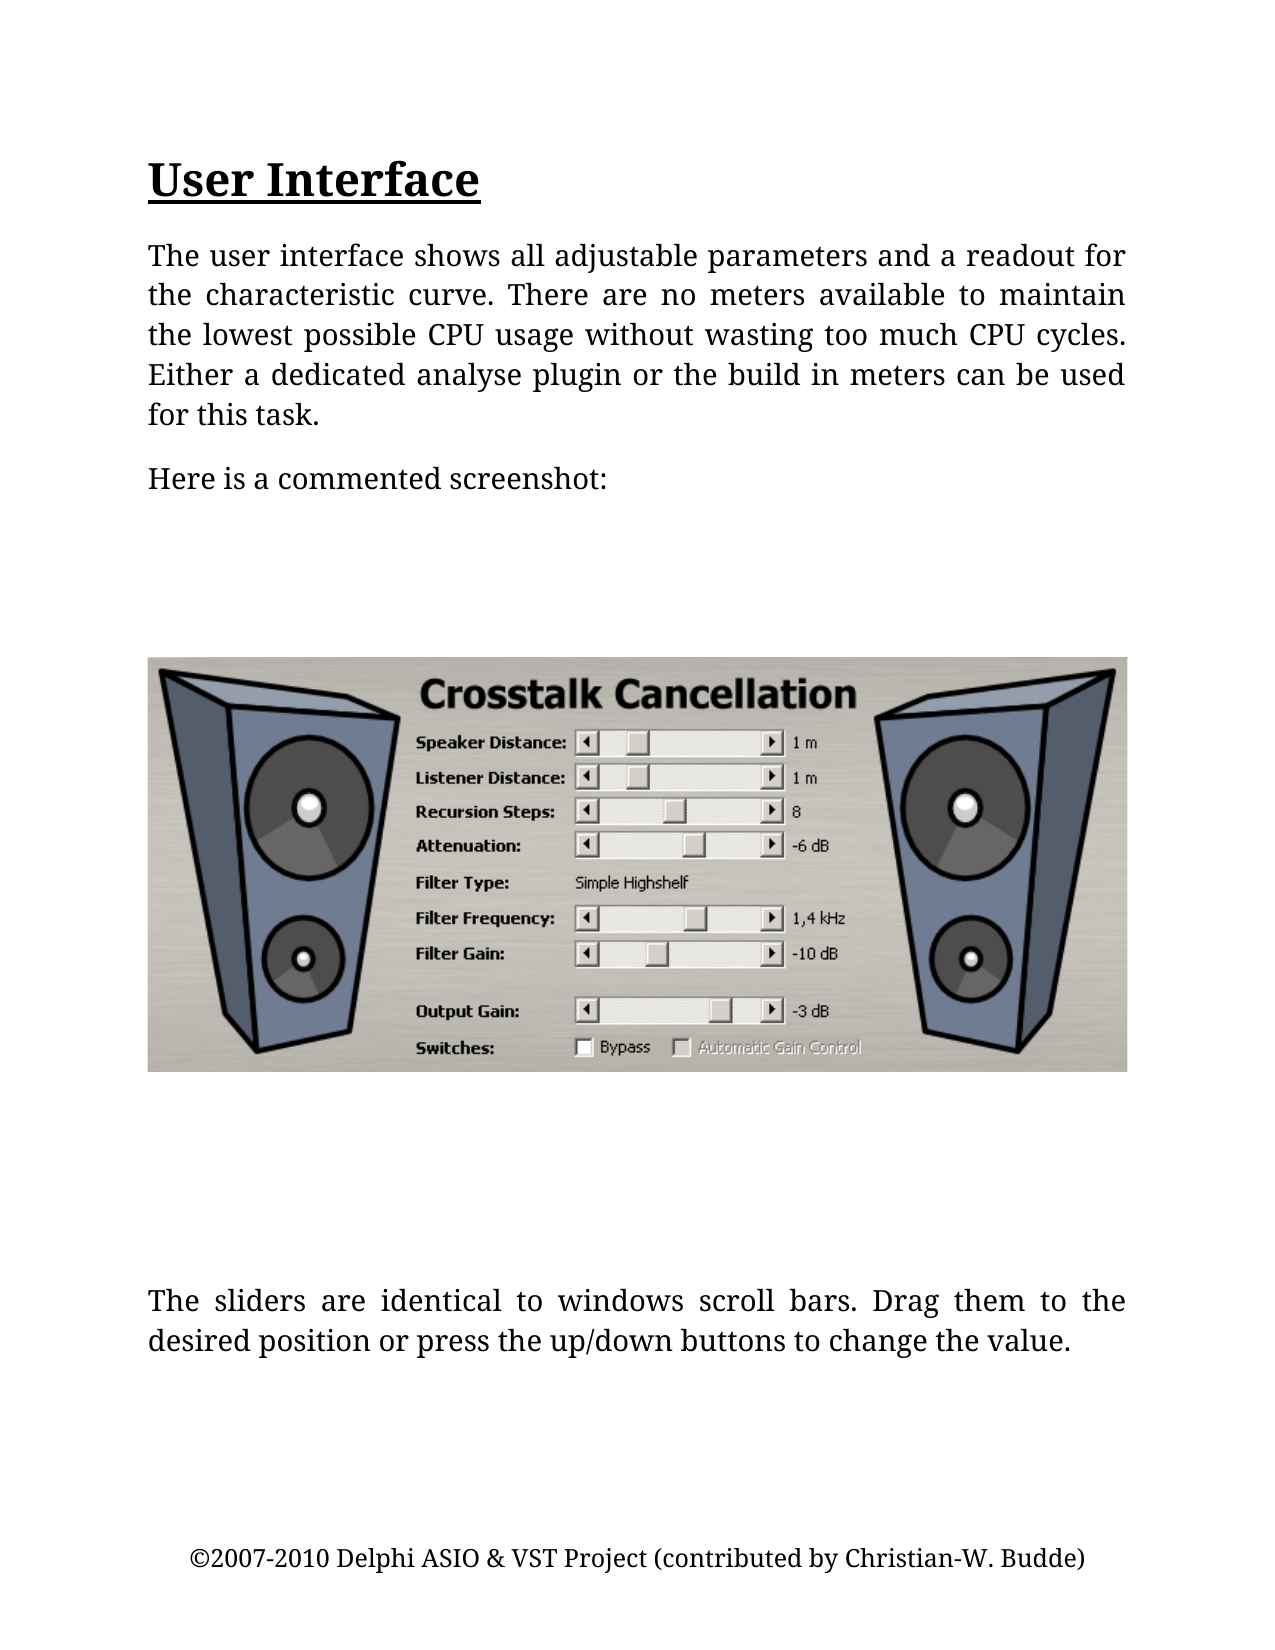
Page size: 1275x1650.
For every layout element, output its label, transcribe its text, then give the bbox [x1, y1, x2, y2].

text The sliders are identical to windows scroll bars. Drag them to the desired position or press the up/down buttons to change the value. [148, 1280, 1127, 1360]
text The user interface shows all adjustable parameters and a readout for the characteristic curve. There are no meters available to maintain the lowest possible CPU usage without wasting too much CPU cycles. Either a dedicated analyse plugin or the build in meters can be used for this task. [148, 235, 1127, 433]
subtitle User Interface [148, 148, 1127, 210]
text Here is a commented screenshot: [148, 458, 1127, 498]
picture [147, 657, 1128, 1072]
